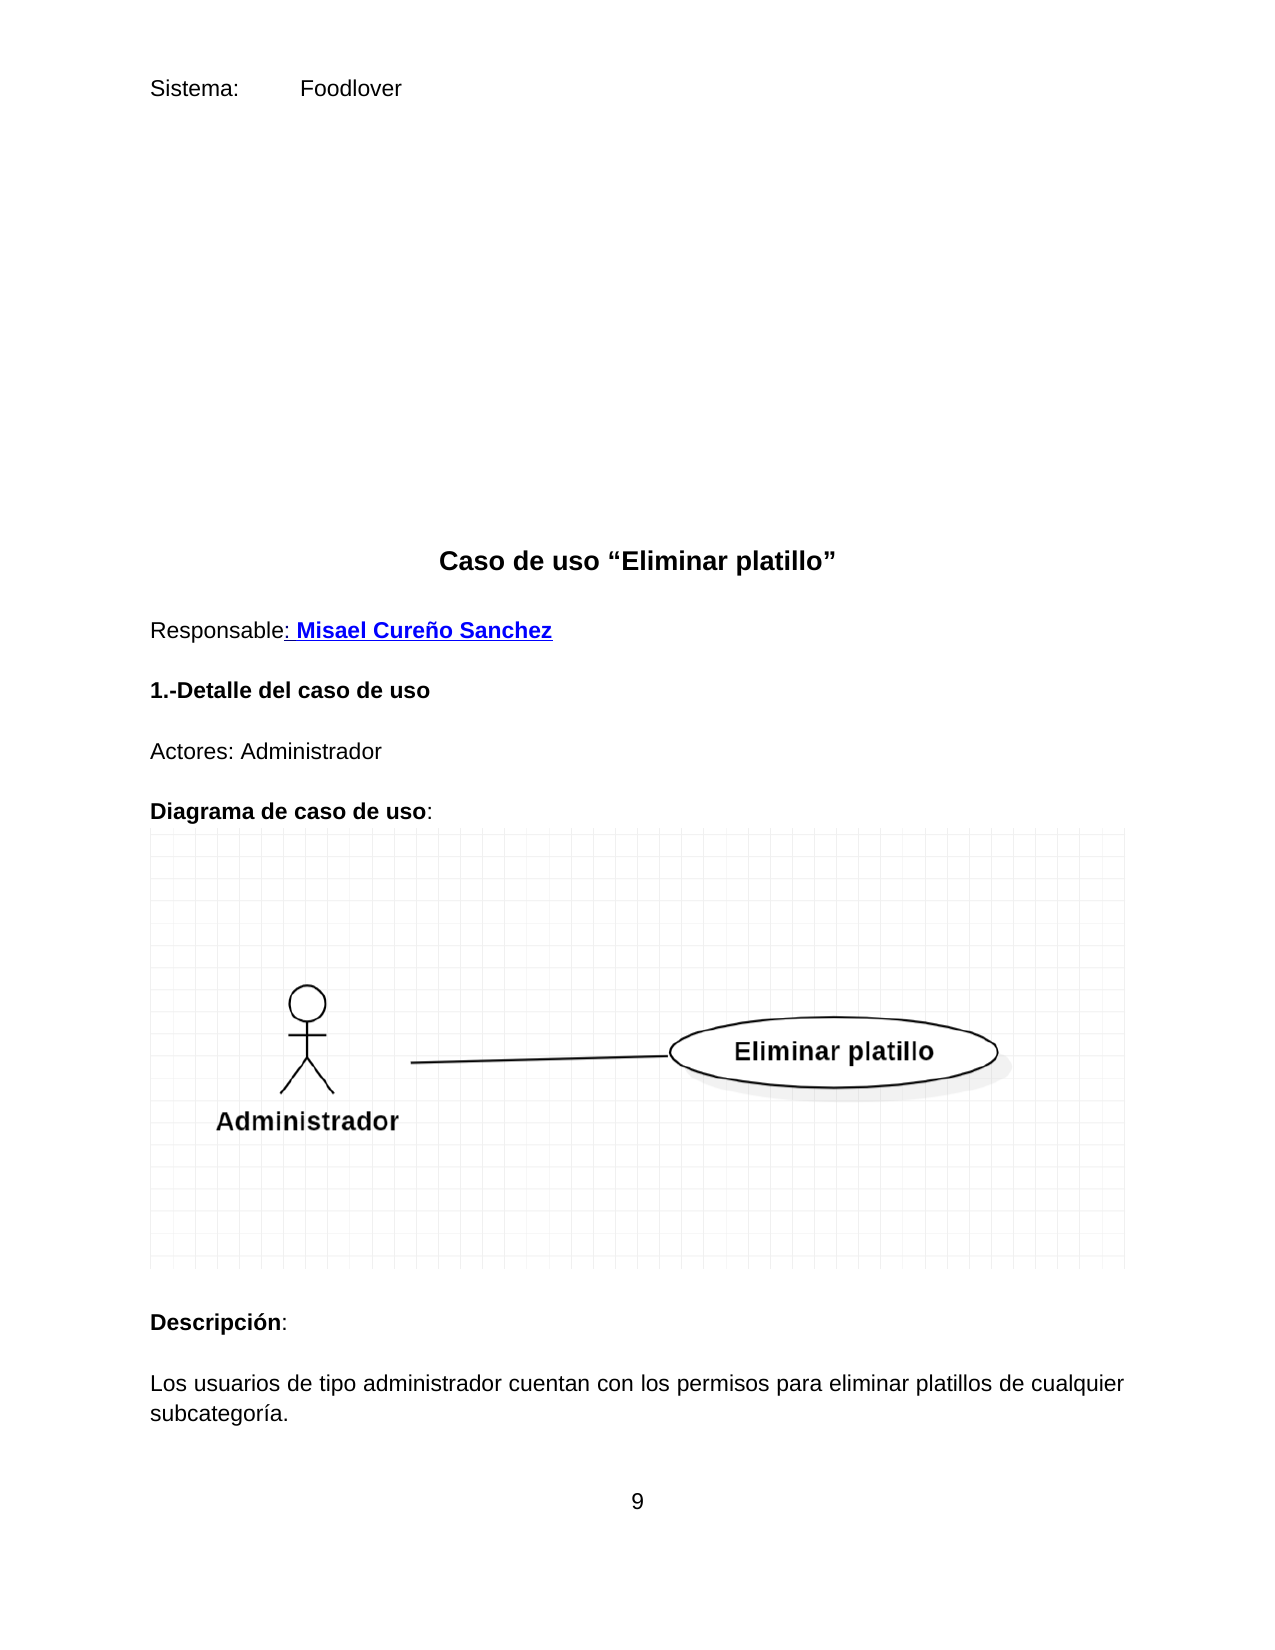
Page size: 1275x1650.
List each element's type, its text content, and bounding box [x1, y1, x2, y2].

text Los usuarios de tipo administrador cuentan con los permisos para eliminar platillos de cualquier subcategoría. [150, 1369, 1125, 1426]
text Descripción: [150, 1309, 1125, 1335]
text Diagrama de caso de uso: [150, 798, 1125, 824]
text Caso de uso “Eliminar platillo” [150, 545, 1125, 576]
text Actores: Administrador [150, 738, 1125, 764]
picture [150, 828, 1125, 1269]
text Responsable: Misael Cureño Sanchez [150, 617, 1125, 643]
text 1.-Detalle del caso de uso [150, 677, 1125, 704]
